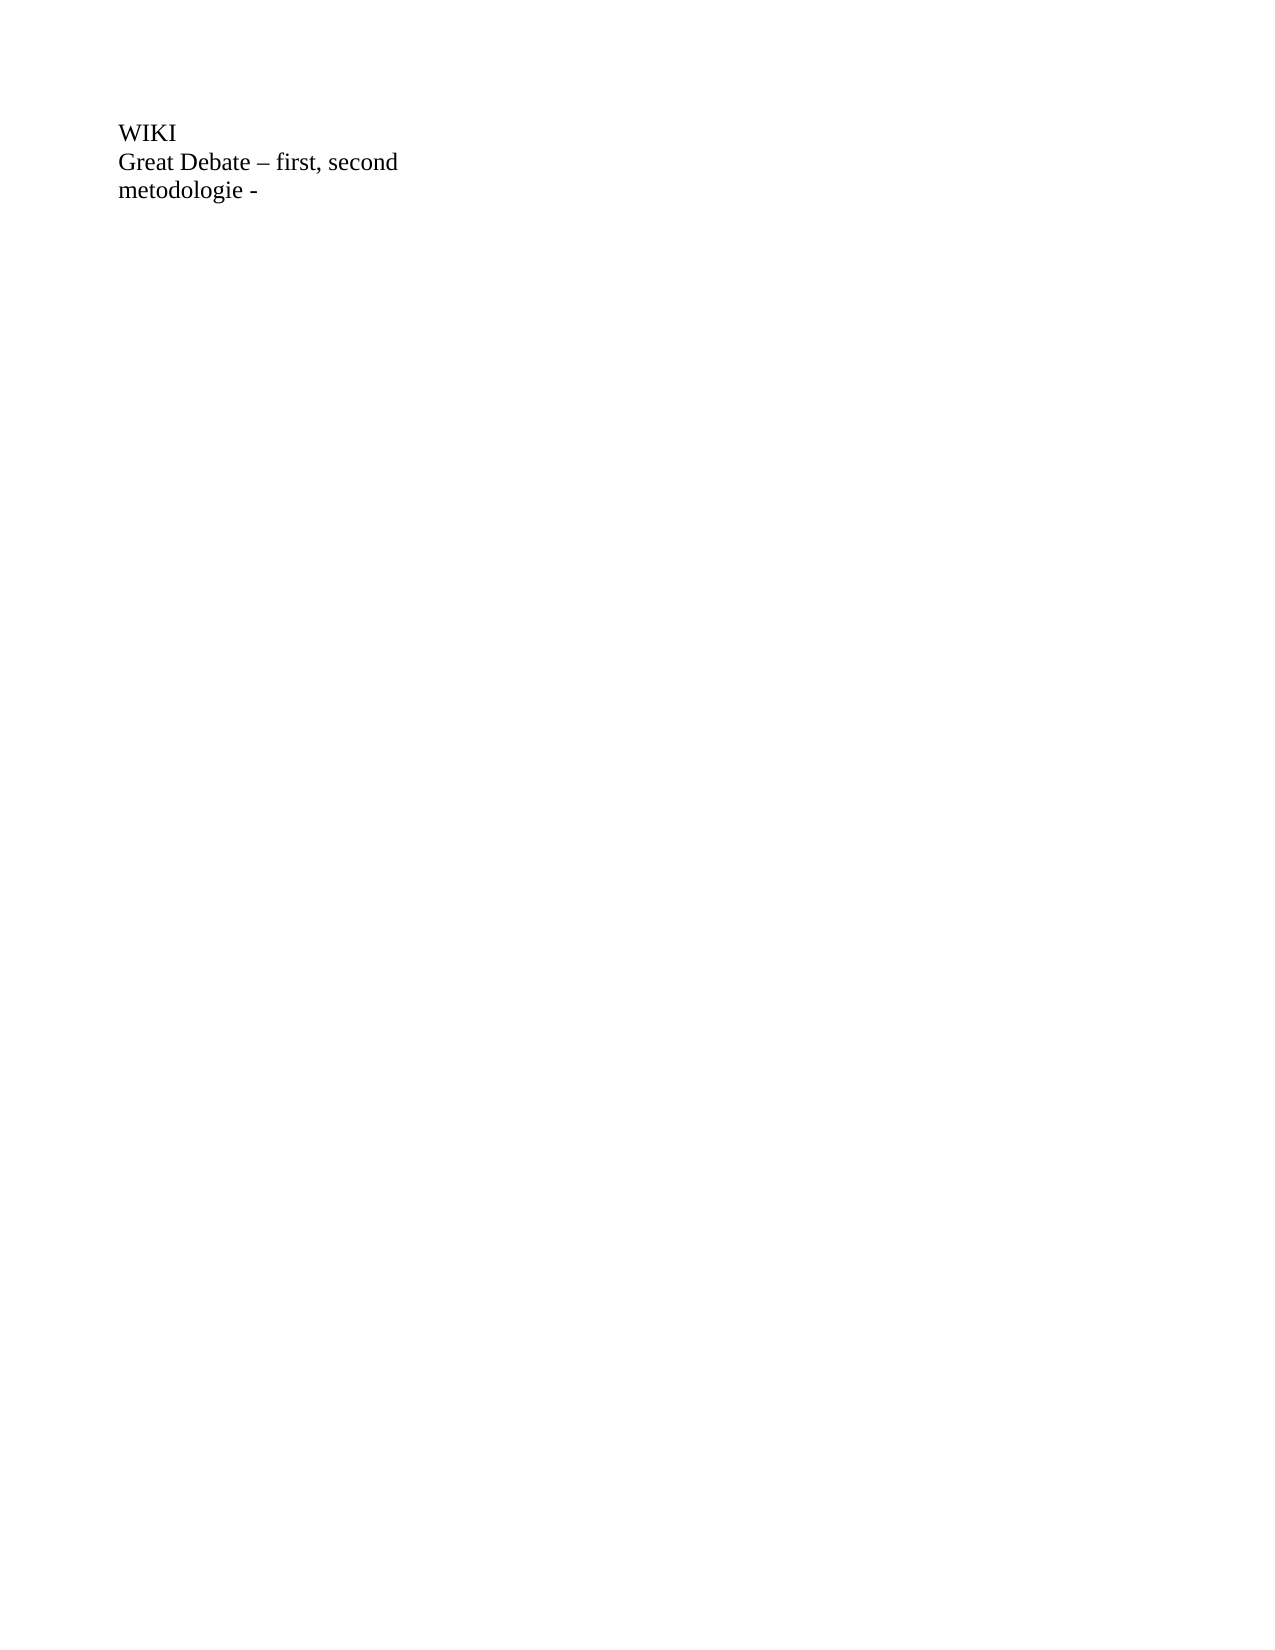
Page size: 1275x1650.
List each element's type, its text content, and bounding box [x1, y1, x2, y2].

text WIKI [118, 118, 1157, 147]
text Great Debate – first, second [118, 147, 1157, 176]
text metodologie - [118, 176, 1157, 204]
